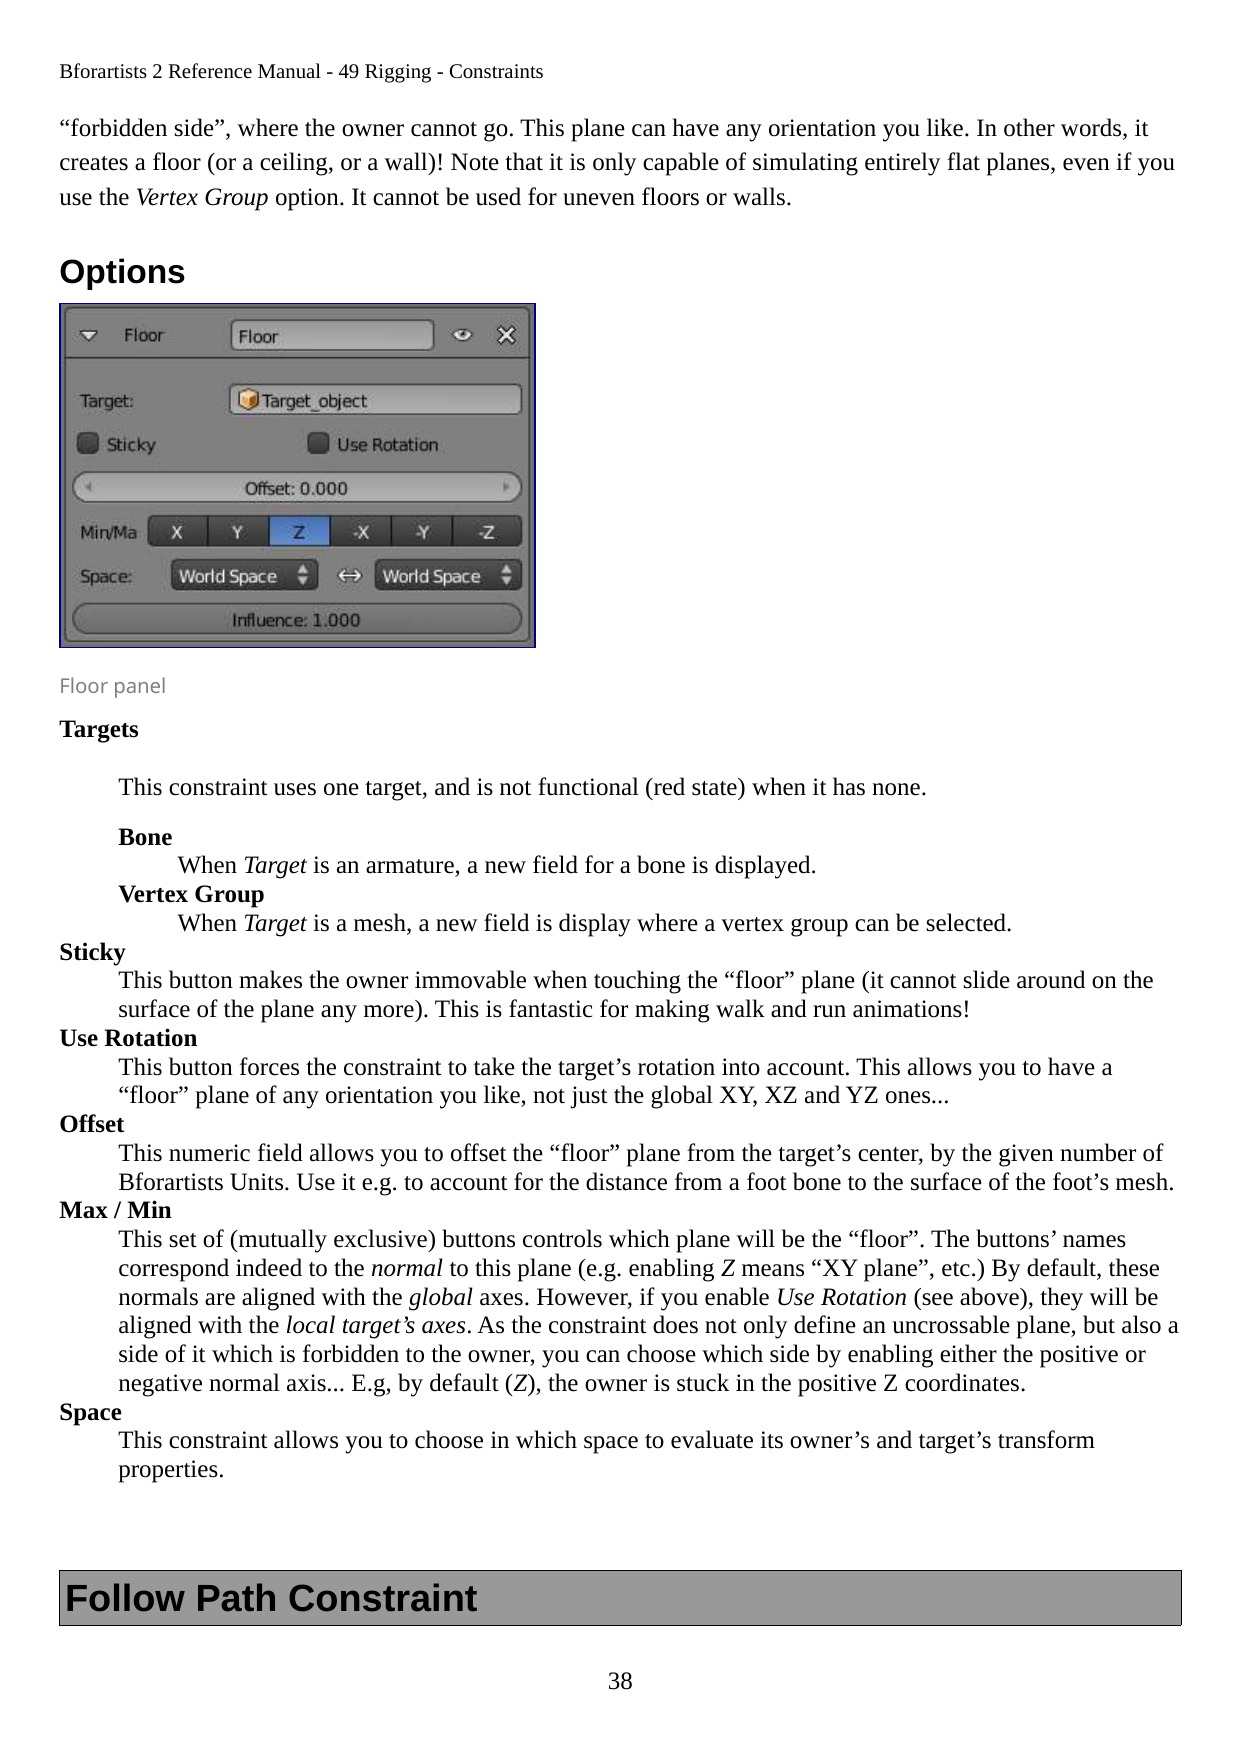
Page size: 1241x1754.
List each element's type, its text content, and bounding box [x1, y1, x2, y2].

subtitle Sticky [59, 937, 1181, 965]
table_header Follow Path Constraint [60, 1571, 1181, 1625]
subtitle Offset [59, 1109, 1181, 1138]
list This constraint allows you to choose in which space to evaluate its owner’s and target’s transform properties. [118, 1425, 1181, 1483]
picture [61, 304, 534, 647]
list When Target is a mesh, a new field is display where a vertex group can be selected. [177, 908, 1181, 937]
text Floor panel [59, 668, 1181, 700]
subtitle Max / Min [59, 1195, 1181, 1224]
subtitle Options [59, 251, 1181, 290]
list This set of (mutually exclusive) buttons controls which plane will be the “floor”. The buttons’ names correspond indeed to the normal to this plane (e.g. enabling Z means “XY plane”, etc.) By default, these normals are aligned with the global axes. However, if you enable Use Rotation (see above), they will be aligned with the local target’s axes. As the constraint does not only define an uncrossable plane, but also a side of it which is forbidden to the owner, you can choose which side by enabling either the positive or negative normal axis... E.g, by default (Z), the owner is stuck in the positive Z coordinates. [118, 1224, 1181, 1397]
list When Target is an armature, a new field for a bone is displayed. [177, 850, 1181, 879]
text This constraint uses one target, and is not functional (red state) when it has none. [118, 772, 1181, 801]
subtitle Targets [59, 714, 1181, 743]
subtitle Use Rotation [59, 1023, 1181, 1052]
subtitle Vertex Group [118, 879, 1181, 908]
subtitle Space [59, 1397, 1181, 1425]
subtitle Bone [118, 822, 1181, 850]
list This button forces the constraint to take the target’s rotation into account. This allows you to have a “floor” plane of any orientation you like, not just the global XY, XZ and YZ ones... [118, 1052, 1181, 1109]
list This numeric field allows you to offset the “floor” plane from the target’s center, by the given number of Bforartists Units. Use it e.g. to account for the distance from a foot bone to the surface of the foot’s mesh. [118, 1138, 1181, 1195]
text “forbidden side”, where the owner cannot go. This plane can have any orientation you like. In other words, it creates a floor (or a ceiling, or a wall)! Note that it is only capable of simulating entirely flat planes, even if you use the Vertex Group option. It cannot be used for uneven floors or walls. [59, 113, 1181, 210]
list This button makes the owner immovable when touching the “floor” plane (it cannot slide around on the surface of the plane any more). This is fantastic for making walk and run animations! [118, 965, 1181, 1023]
